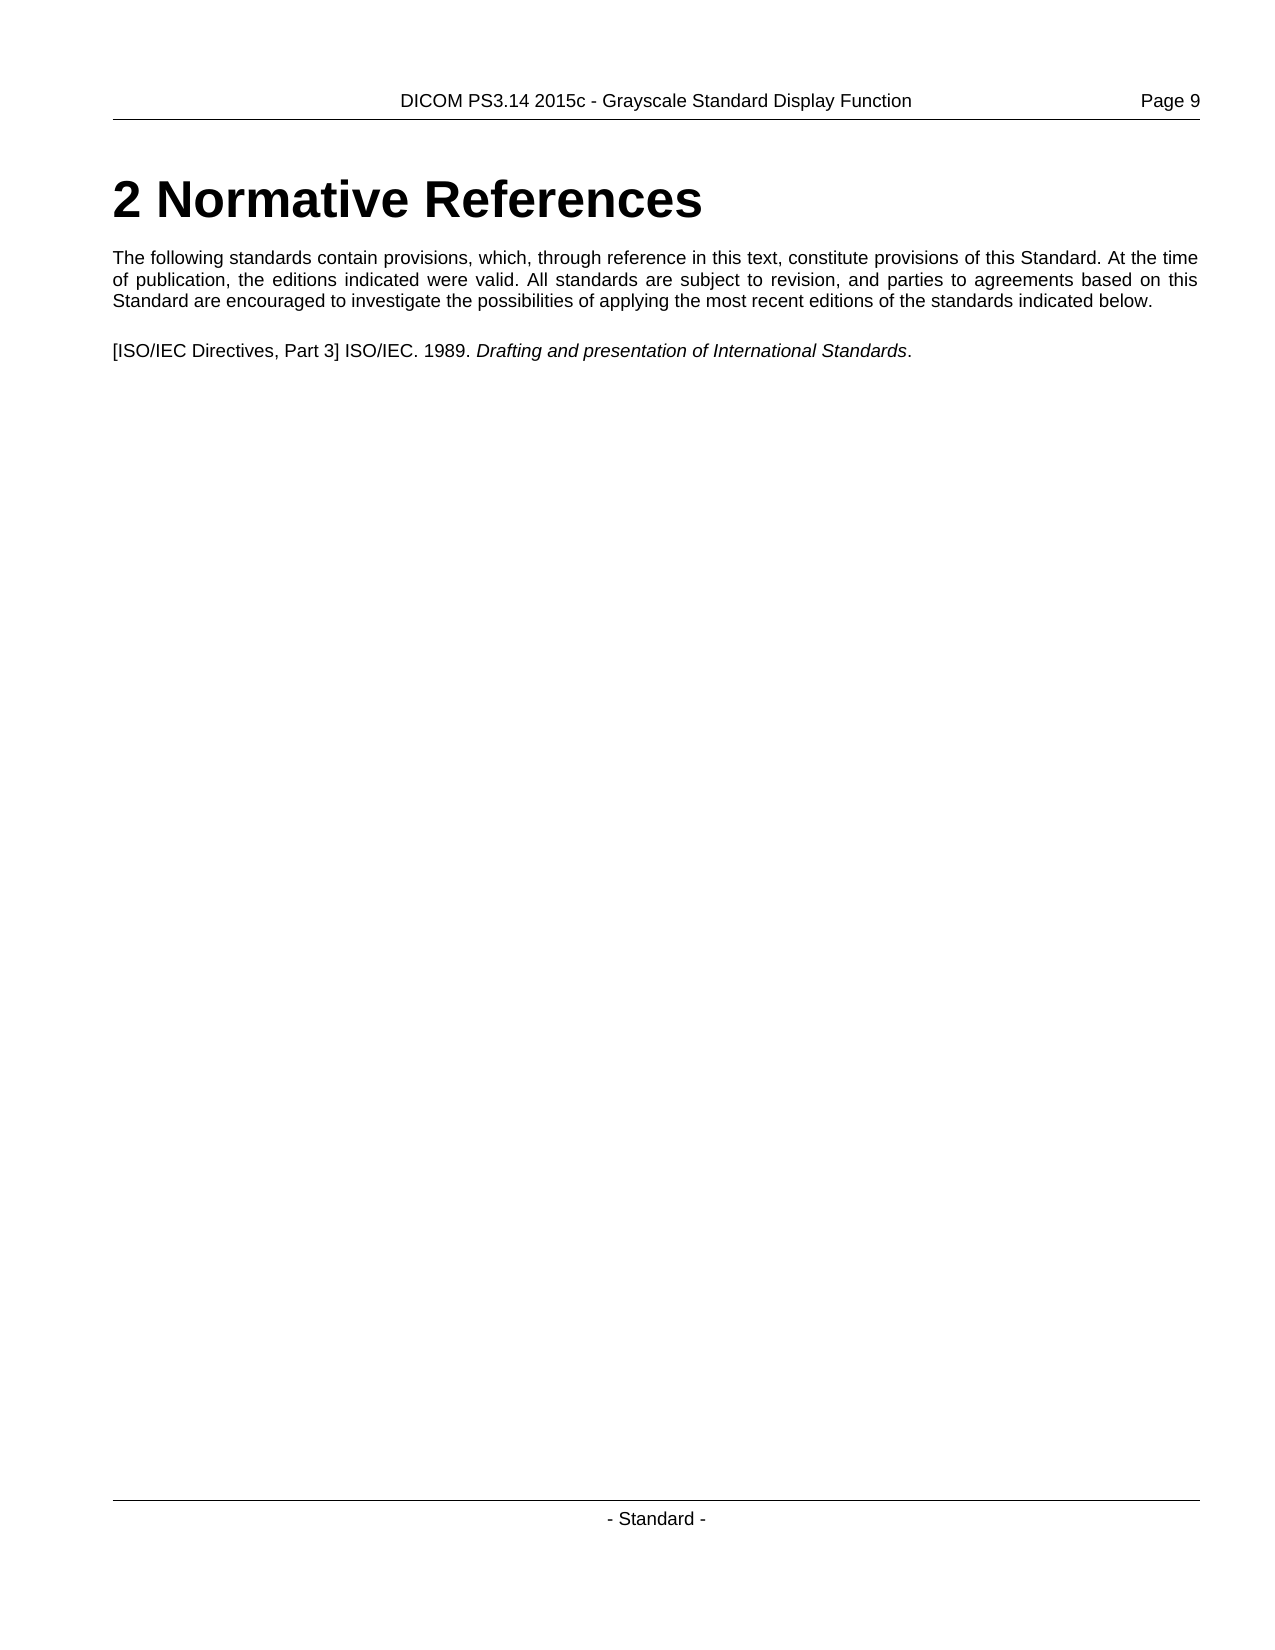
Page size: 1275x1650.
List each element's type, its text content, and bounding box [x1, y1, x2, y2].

text 2 Normative References [112, 169, 1200, 228]
text [ISO/IEC Directives, Part 3] ISO/IEC. 1989. Drafting and presentation of International Standards. [112, 340, 1200, 361]
text The following standards contain provisions, which, through reference in this text, constitute provisions of this Standard. At the time of publication, the editions indicated were valid. All standards are subject to revision, and parties to agreements based on this Standard are encouraged to investigate the possibilities of applying the most recent editions of the standards indicated below. [112, 247, 1200, 312]
